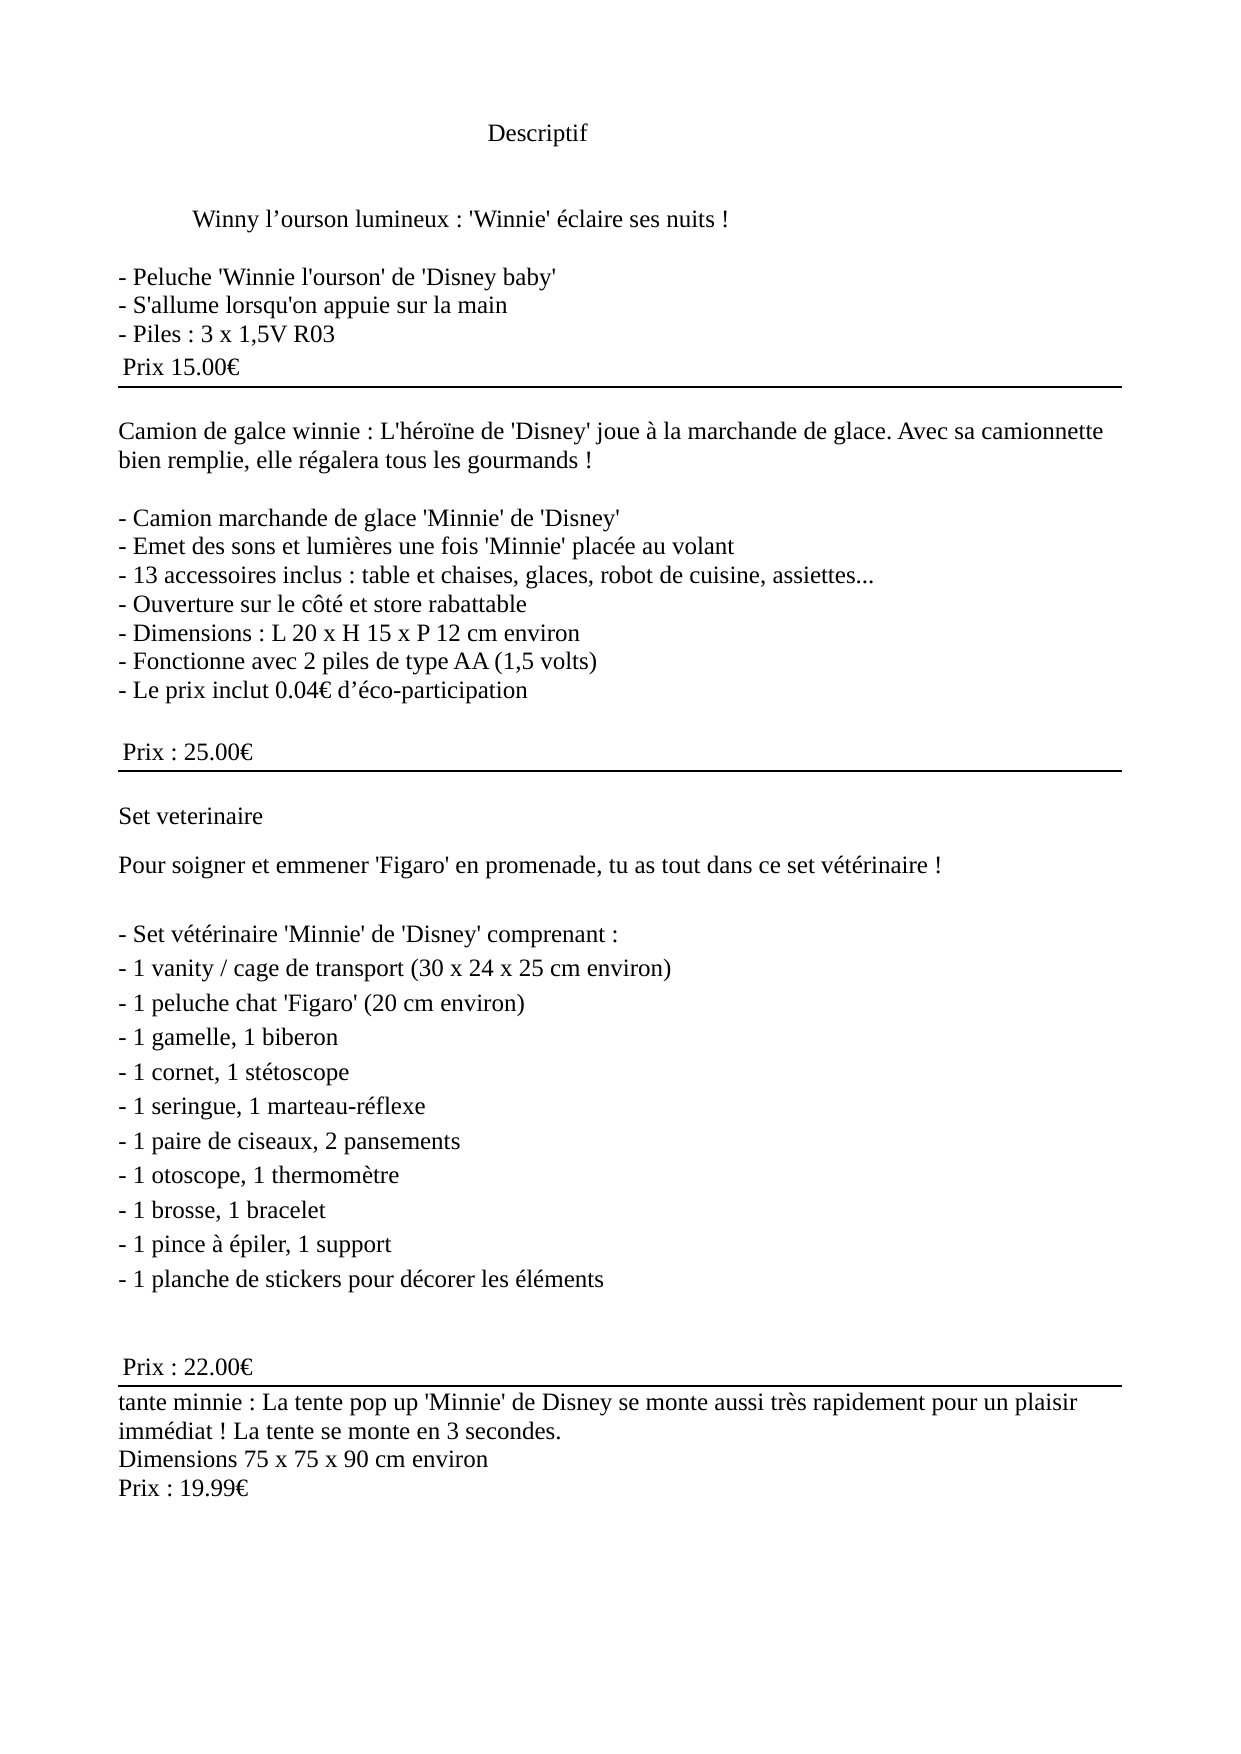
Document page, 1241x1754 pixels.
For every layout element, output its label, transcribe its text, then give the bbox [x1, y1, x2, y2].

text Prix : 19.99€ [118, 1473, 1122, 1502]
text Prix : 25.00€ [118, 733, 1122, 770]
text Set veterinaire [118, 801, 1122, 830]
text Camion de galce winnie : L'héroïne de 'Disney' joue à la marchande de glace. Avec sa camionnette bien remplie, elle régalera tous les gourmands ! - Camion marchande de glace 'Minnie' de 'Disney' - Emet des sons et lumières une fois 'Minnie' placée au volant - 13 accessoires inclus : table et chaises, glaces, robot de cuisine, assiettes... - Ouverture sur le côté et store rabattable - Dimensions : L 20 x H 15 x P 12 cm environ - Fonctionne avec 2 piles de type AA (1,5 volts) - Le prix inclut 0.04€ d’éco-participation [118, 416, 1122, 733]
text tante minnie : La tente pop up 'Minnie' de Disney se monte aussi très rapidement pour un plaisir immédiat ! La tente se monte en 3 secondes. [118, 1387, 1122, 1444]
text Descriptif [118, 118, 1122, 147]
text Pour soigner et emmener 'Figaro' en promenade, tu as tout dans ce set vétérinaire ! - Set vétérinaire 'Minnie' de 'Disney' comprenant : - 1 vanity / cage de transport (30 x 24 x 25 cm environ) - 1 peluche chat 'Figaro' (20 cm environ) - 1 gamelle, 1 biberon - 1 cornet, 1 stétoscope - 1 seringue, 1 marteau-réflexe - 1 paire de ciseaux, 2 pansements - 1 otoscope, 1 thermomètre - 1 brosse, 1 bracelet - 1 pince à épiler, 1 support - 1 planche de stickers pour décorer les éléments [118, 850, 1122, 1327]
text Winny l’ourson lumineux : 'Winnie' éclaire ses nuits ! - Peluche 'Winnie l'ourson' de 'Disney baby' - S'allume lorsqu'on appuie sur la main - Piles : 3 x 1,5V R03 [118, 204, 1122, 348]
text Dimensions 75 x 75 x 90 cm environ [118, 1444, 1122, 1473]
text Prix 15.00€ [118, 348, 1122, 386]
text Prix : 22.00€ [118, 1347, 1122, 1385]
